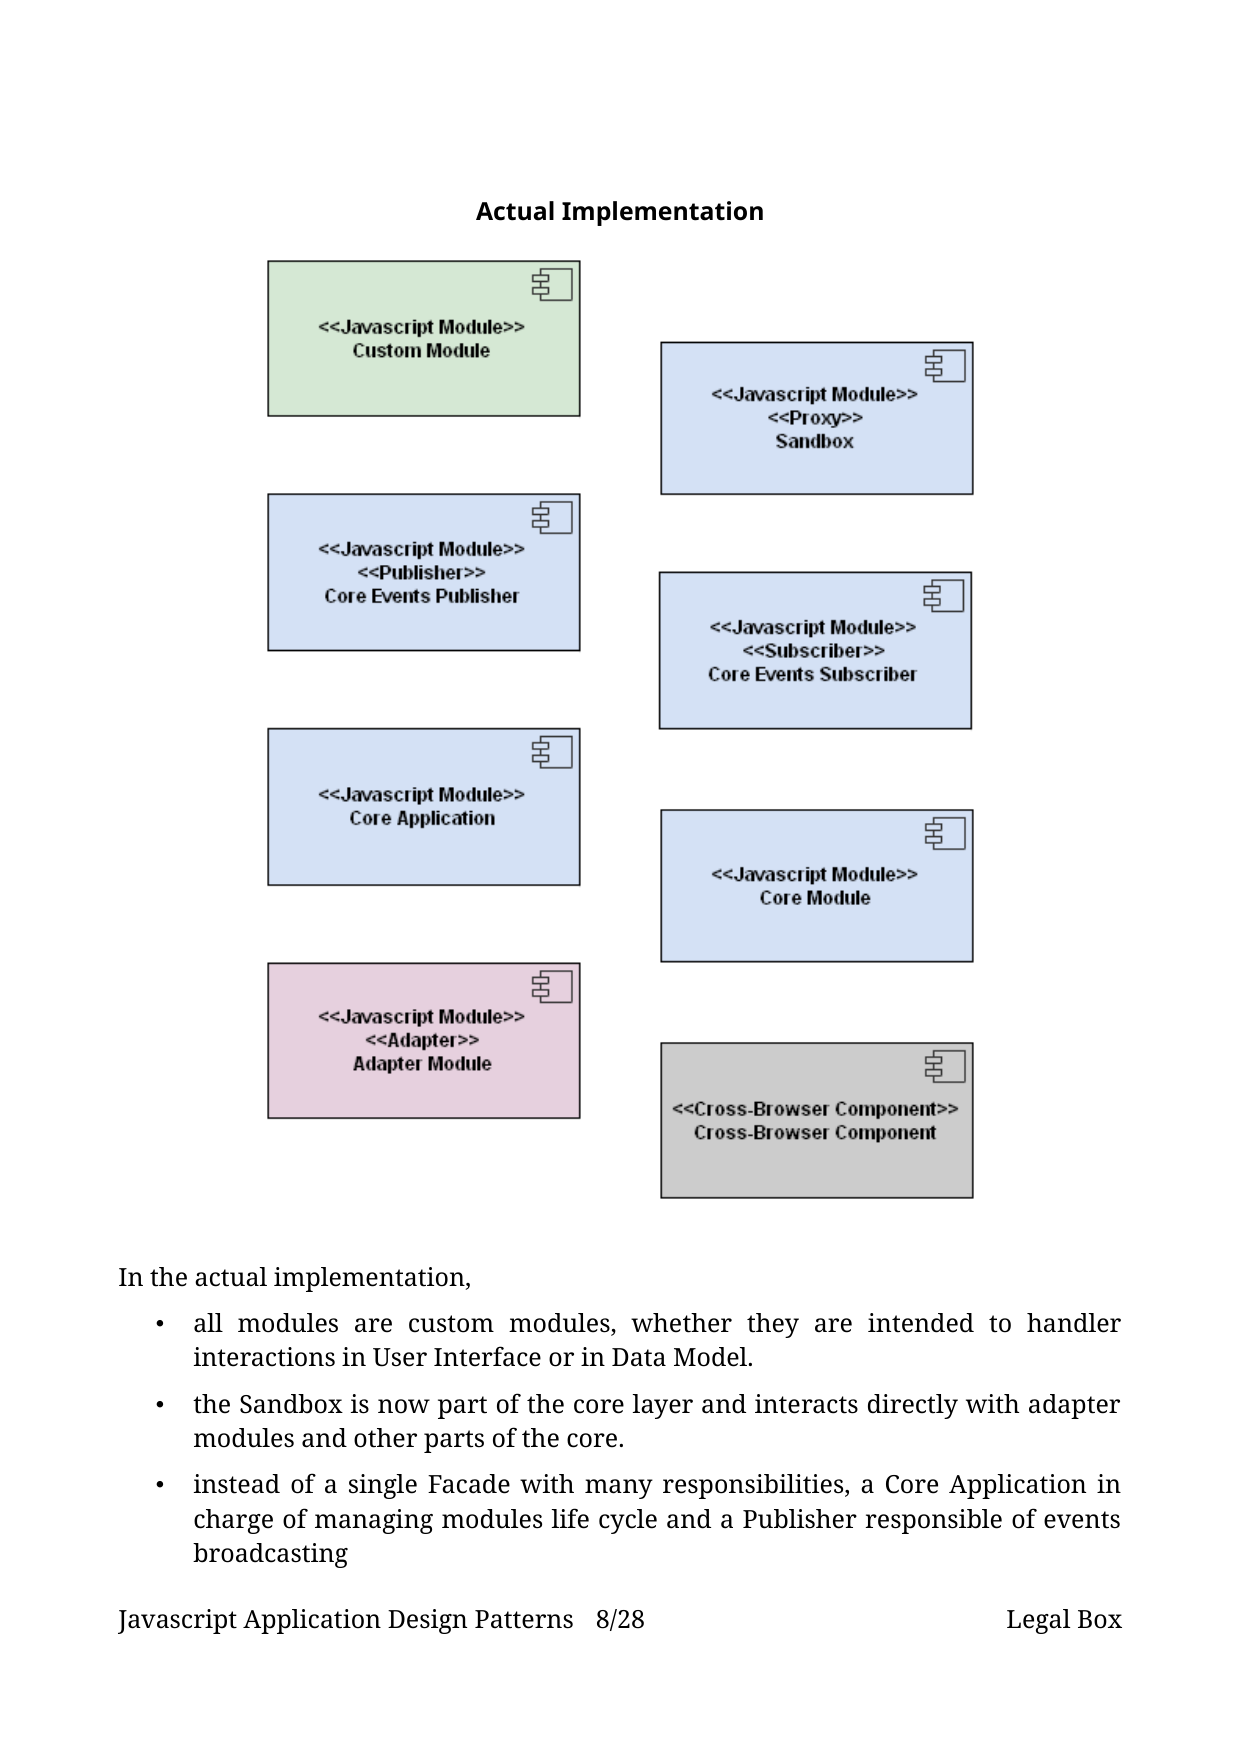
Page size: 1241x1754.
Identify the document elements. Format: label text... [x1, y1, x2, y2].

list instead of a single Facade with many responsibilities, a Core Application in charge of managing modules life cycle and a Publisher responsible of events broadcasting [156, 1467, 1122, 1569]
list the Sandbox is now part of the core layer and interacts directly with adapter modules and other parts of the core. [156, 1387, 1122, 1455]
list all modules are custom modules, whether they are intended to handler interactions in User Interface or in Data Model. [156, 1306, 1122, 1374]
text In the actual implementation, [118, 1259, 1122, 1293]
subtitle Actual Implementation [118, 194, 1122, 228]
picture [252, 245, 988, 1213]
